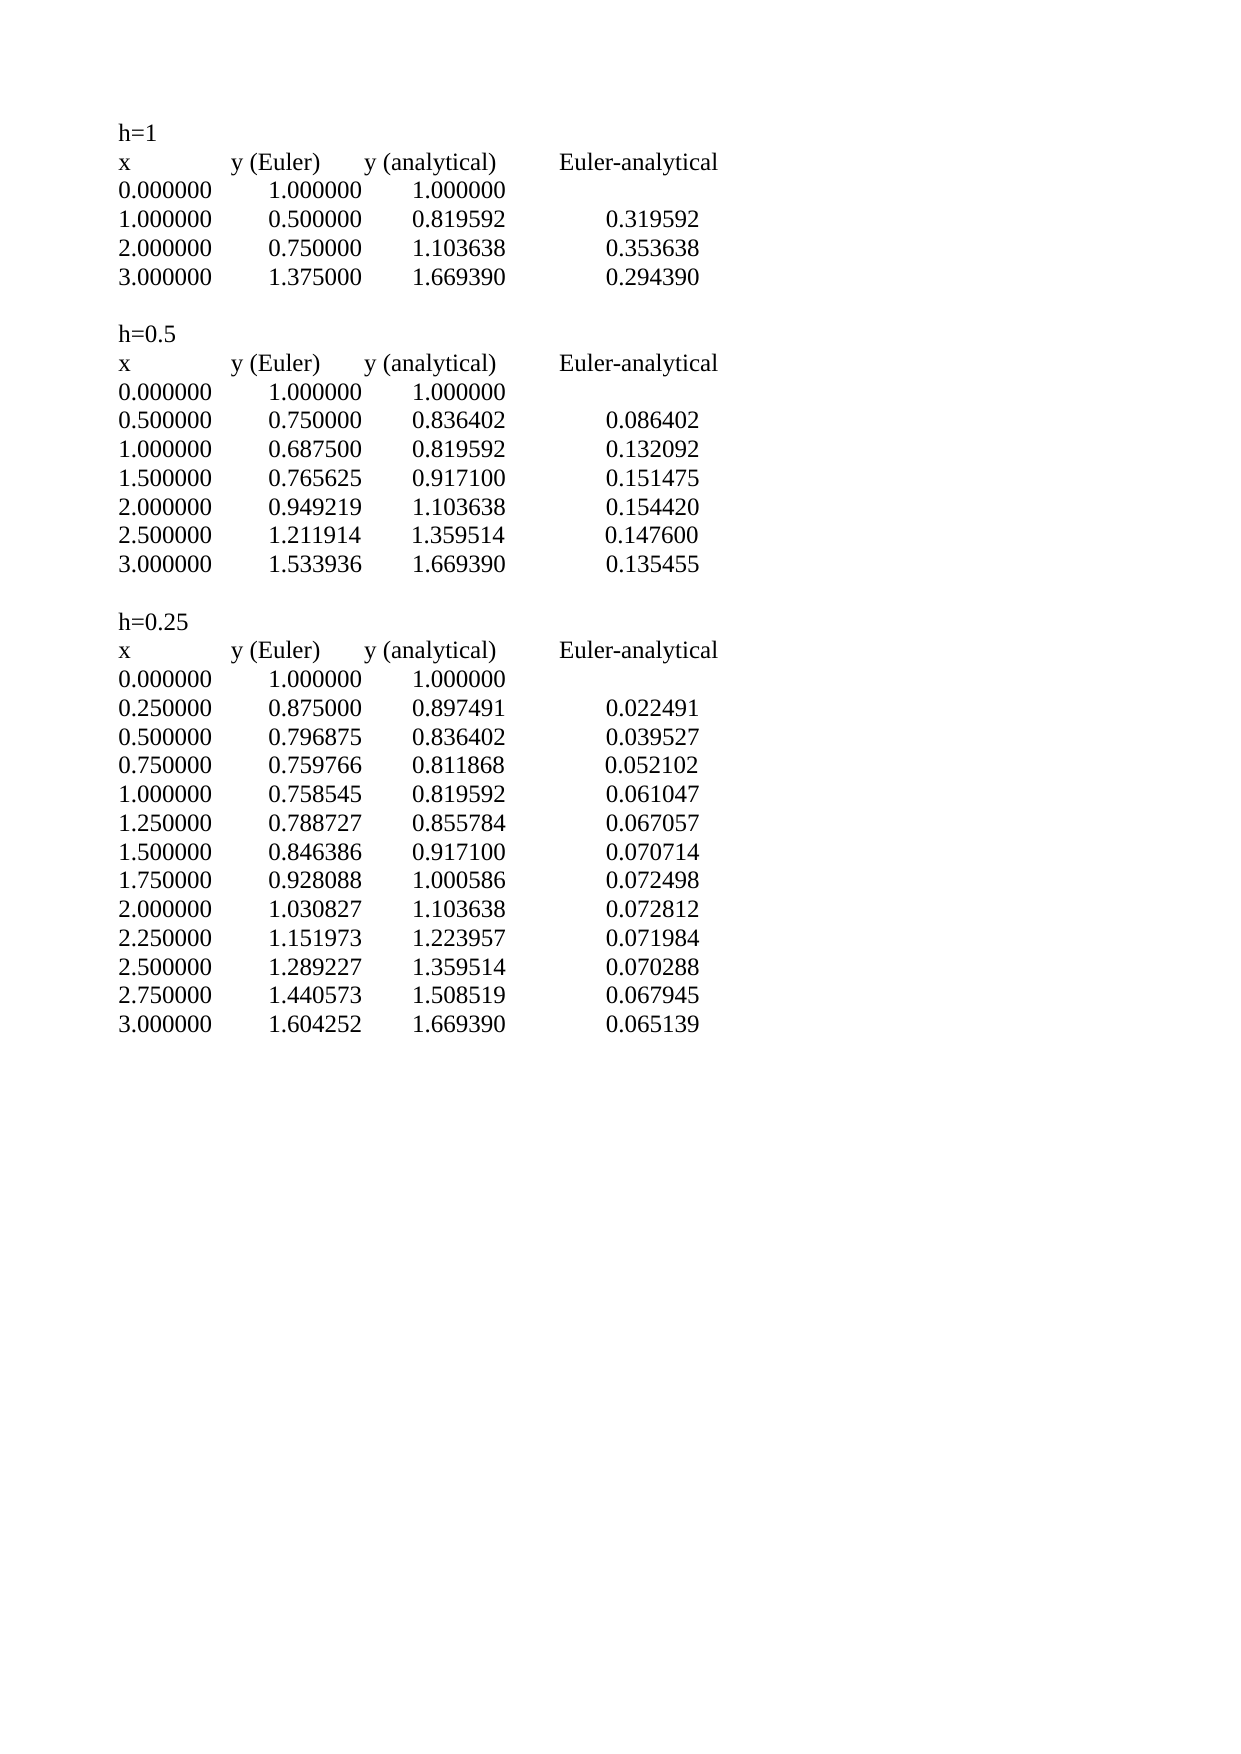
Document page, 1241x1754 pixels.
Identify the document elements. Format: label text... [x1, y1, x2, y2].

text h=0.5 [118, 319, 1122, 348]
text 1.500000 0.846386 0.917100 0.070714 [118, 837, 1122, 866]
text 3.000000 1.375000 1.669390 0.294390 [118, 262, 1122, 291]
text 1.000000 0.687500 0.819592 0.132092 [118, 434, 1122, 463]
text 2.500000 1.289227 1.359514 0.070288 [118, 952, 1122, 981]
text 0.250000 0.875000 0.897491 0.022491 [118, 693, 1122, 722]
text 0.000000 1.000000 1.000000 [118, 664, 1122, 693]
text 0.750000 0.759766 0.811868 0.052102 [118, 751, 1122, 779]
text h=0.25 [118, 607, 1122, 636]
text 3.000000 1.604252 1.669390 0.065139 [118, 1009, 1122, 1038]
text 2.000000 1.030827 1.103638 0.072812 [118, 894, 1122, 923]
text 0.000000 1.000000 1.000000 [118, 377, 1122, 406]
text 2.500000 1.211914 1.359514 0.147600 [118, 521, 1122, 549]
text 0.500000 0.796875 0.836402 0.039527 [118, 722, 1122, 751]
text h=1 [118, 118, 1122, 147]
text 0.000000 1.000000 1.000000 [118, 176, 1122, 204]
text 2.000000 0.750000 1.103638 0.353638 [118, 233, 1122, 262]
text 0.500000 0.750000 0.836402 0.086402 [118, 406, 1122, 434]
text 1.000000 0.500000 0.819592 0.319592 [118, 204, 1122, 233]
text x y (Euler) y (analytical) Euler-analytical [118, 147, 1122, 176]
text 1.750000 0.928088 1.000586 0.072498 [118, 866, 1122, 894]
text x y (Euler) y (analytical) Euler-analytical [118, 636, 1122, 664]
text 2.750000 1.440573 1.508519 0.067945 [118, 981, 1122, 1009]
text 2.250000 1.151973 1.223957 0.071984 [118, 923, 1122, 952]
text x y (Euler) y (analytical) Euler-analytical [118, 348, 1122, 377]
text 1.500000 0.765625 0.917100 0.151475 [118, 463, 1122, 492]
text 1.250000 0.788727 0.855784 0.067057 [118, 808, 1122, 837]
text 3.000000 1.533936 1.669390 0.135455 [118, 549, 1122, 578]
text 2.000000 0.949219 1.103638 0.154420 [118, 492, 1122, 521]
text 1.000000 0.758545 0.819592 0.061047 [118, 779, 1122, 808]
